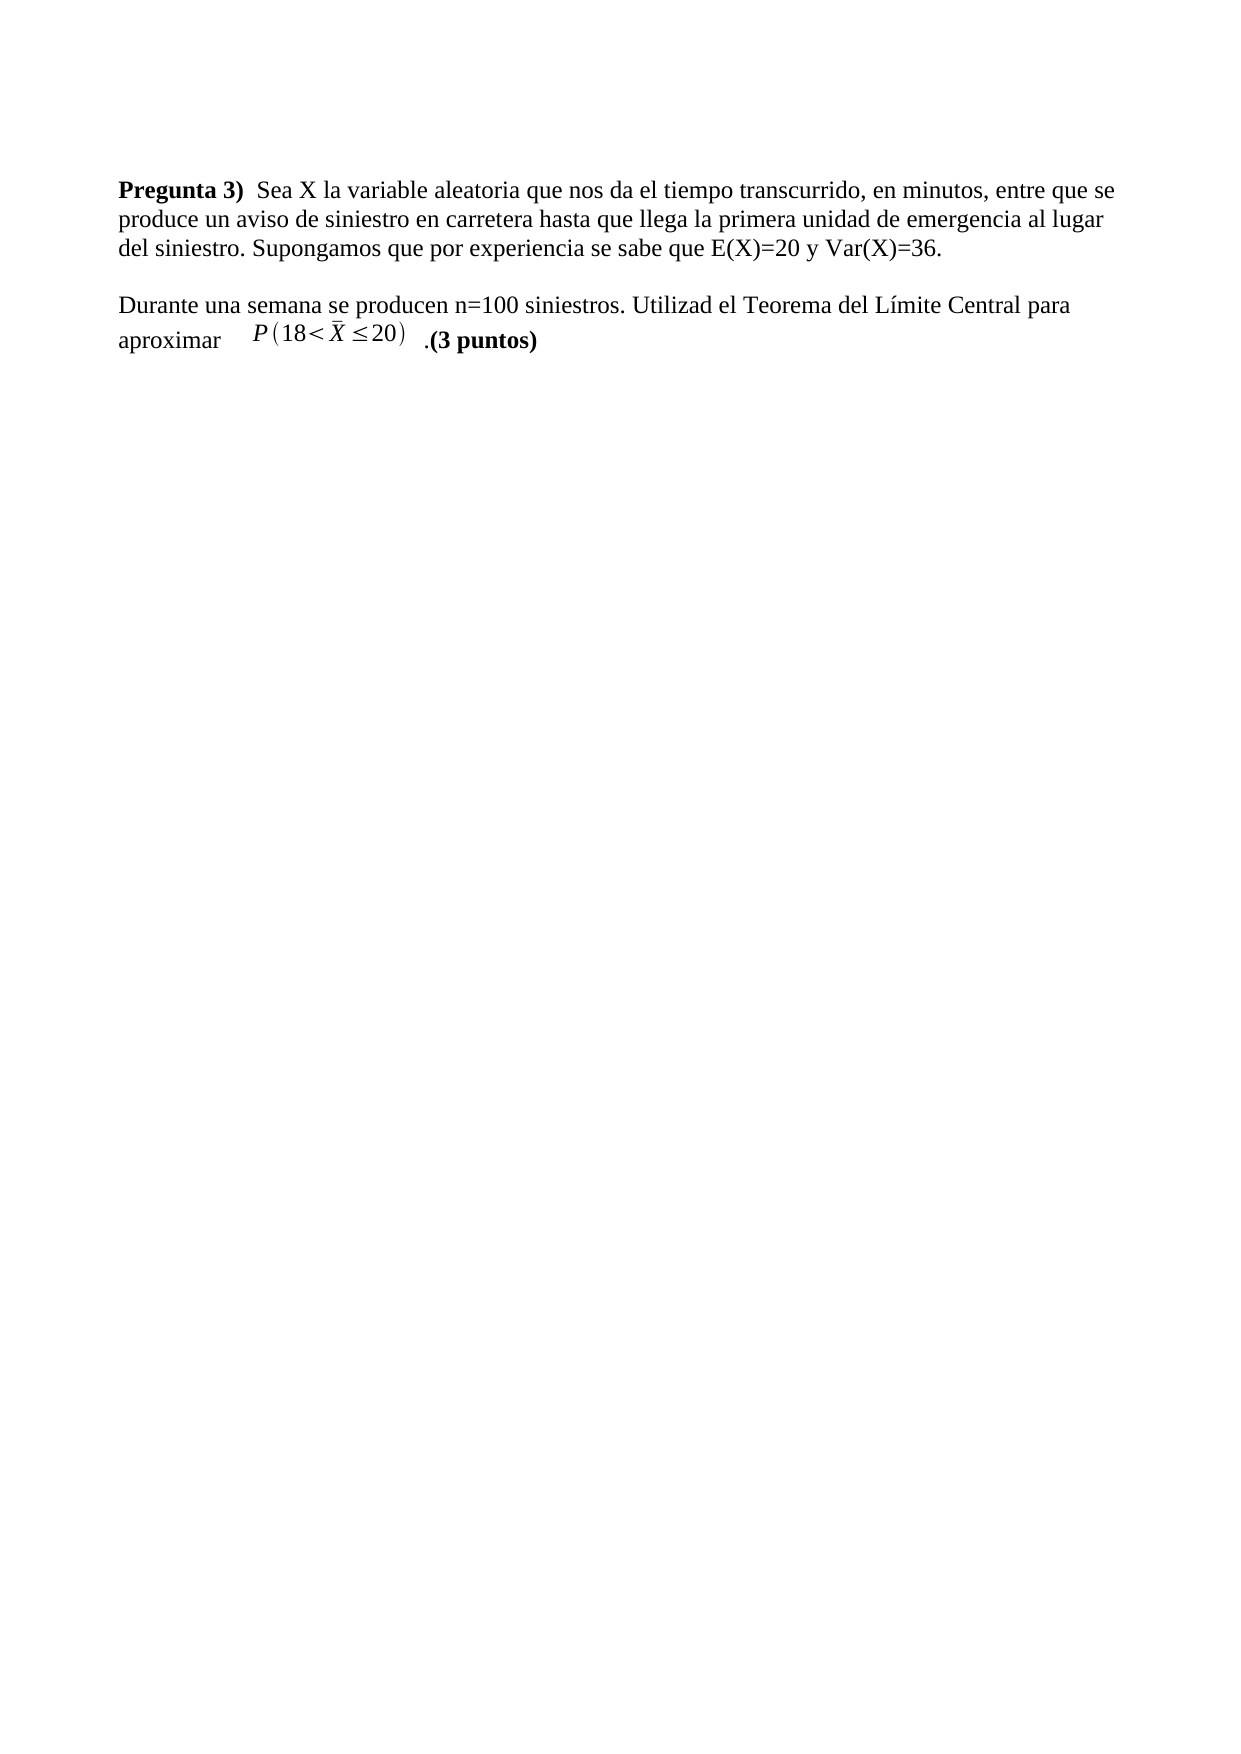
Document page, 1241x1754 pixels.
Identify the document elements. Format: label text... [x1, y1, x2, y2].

text Durante una semana se producen n=100 siniestros. Utilizad el Teorema del Límite Central para aproximar .(3 puntos) [118, 291, 1122, 353]
text Pregunta 3) Sea X la variable aleatoria que nos da el tiempo transcurrido, en minutos, entre que se produce un aviso de siniestro en carretera hasta que llega la primera unidad de emergencia al lugar del siniestro. Supongamos que por experiencia se sabe que E(X)=20 y Var(X)=36. [118, 176, 1122, 262]
